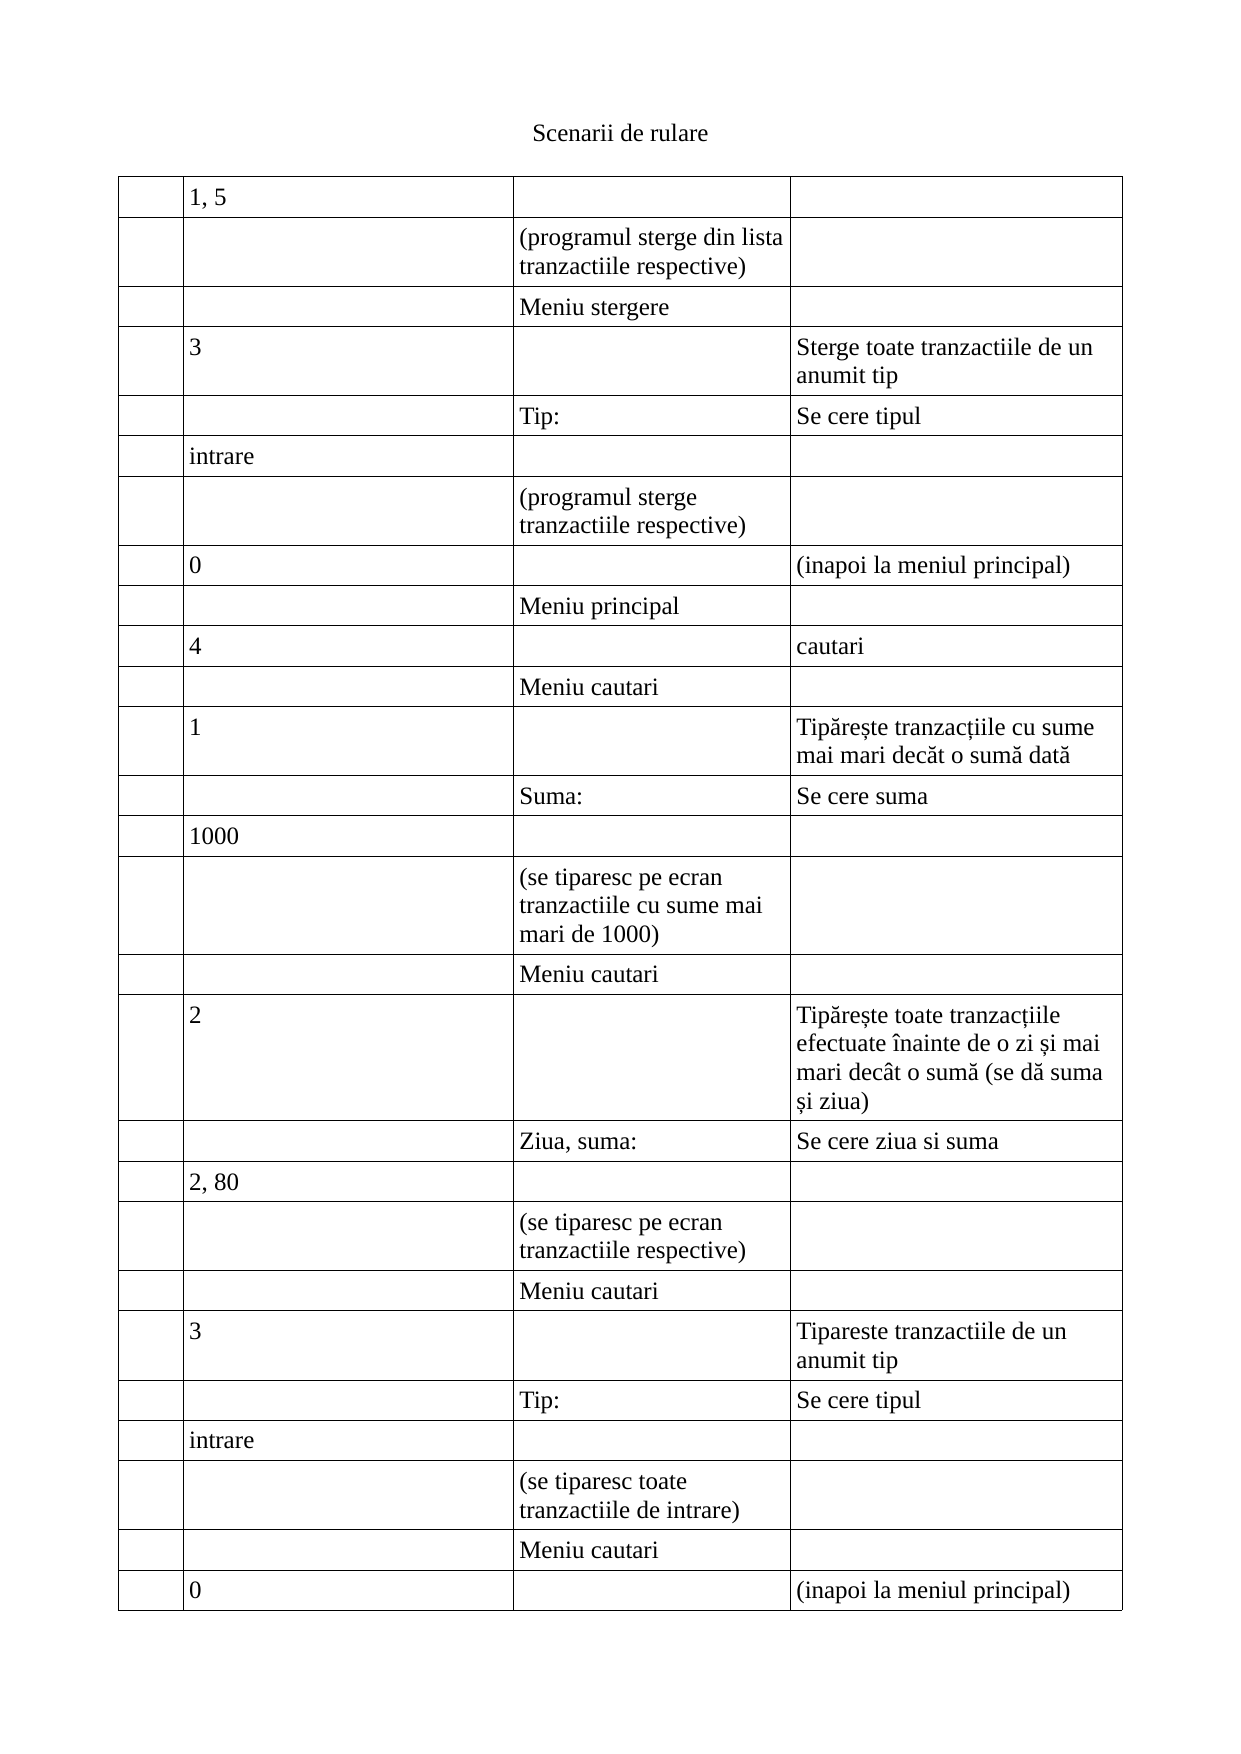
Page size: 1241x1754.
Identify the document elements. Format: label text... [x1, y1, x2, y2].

table_cell [791, 816, 1122, 856]
table_cell [119, 218, 183, 286]
table_cell [791, 477, 1122, 545]
table_cell [119, 1461, 183, 1529]
table_cell [119, 1421, 183, 1460]
table_cell (programul sterge tranzactiile respective) [514, 477, 790, 545]
table_cell [791, 1530, 1122, 1569]
table_cell Se cere suma [791, 776, 1122, 815]
table_cell Tip: [514, 1381, 790, 1420]
table_cell [514, 995, 790, 1120]
table_cell 0 [184, 1571, 513, 1610]
table_cell Meniu cautari [514, 667, 790, 706]
table_cell (programul sterge din lista tranzactiile respective) [514, 218, 790, 286]
table_cell [791, 177, 1122, 217]
table_cell (inapoi la meniul principal) [791, 546, 1122, 585]
table_cell 3 [184, 1311, 513, 1379]
table_cell [791, 1461, 1122, 1529]
table_cell Meniu cautari [514, 955, 790, 994]
table_cell [791, 1271, 1122, 1310]
table_cell 2 [184, 995, 513, 1120]
table_cell [514, 1571, 790, 1610]
table_cell [119, 436, 183, 476]
table_cell [184, 477, 513, 545]
table_cell cautari [791, 626, 1122, 666]
table_cell Tip: [514, 396, 790, 435]
table_cell (inapoi la meniul principal) [791, 1571, 1122, 1610]
table_cell [119, 1271, 183, 1310]
table_cell Meniu stergere [514, 287, 790, 326]
table_cell [514, 327, 790, 395]
table_cell [119, 955, 183, 994]
table_cell [514, 707, 790, 775]
table_cell [514, 626, 790, 666]
table_cell [514, 546, 790, 585]
table_cell [119, 1311, 183, 1379]
table_cell [119, 546, 183, 585]
table_cell [119, 396, 183, 435]
table_cell 2, 80 [184, 1162, 513, 1201]
table_cell [791, 1202, 1122, 1270]
table_cell [119, 1162, 183, 1201]
table_cell [184, 1271, 513, 1310]
table_cell [184, 218, 513, 286]
table_cell [119, 857, 183, 953]
table_cell [184, 857, 513, 953]
table_cell 4 [184, 626, 513, 666]
table_cell 1 [184, 707, 513, 775]
table_cell [514, 816, 790, 856]
table_cell [184, 1202, 513, 1270]
table_cell [184, 776, 513, 815]
table_cell Se cere ziua si suma [791, 1121, 1122, 1161]
table_cell [119, 477, 183, 545]
table_cell [119, 816, 183, 856]
table_cell Suma: [514, 776, 790, 815]
table_cell [791, 955, 1122, 994]
table_cell [791, 218, 1122, 286]
table_cell 0 [184, 546, 513, 585]
table_cell [119, 586, 183, 625]
table_cell intrare [184, 1421, 513, 1460]
table_cell Tipărește toate tranzacțiile efectuate înainte de o zi și mai mari decât o sumă (se dă suma și ziua) [791, 995, 1122, 1120]
table_cell [184, 1381, 513, 1420]
table_cell [791, 586, 1122, 625]
table_cell [514, 1162, 790, 1201]
table_cell Sterge toate tranzactiile de un anumit tip [791, 327, 1122, 395]
table_cell Tipărește tranzacțiile cu sume mai mari decăt o sumă dată [791, 707, 1122, 775]
table_cell [119, 1571, 183, 1610]
table_cell [184, 1461, 513, 1529]
table_cell [791, 436, 1122, 476]
table_cell 1, 5 [184, 177, 513, 217]
table_cell [119, 707, 183, 775]
table_cell [119, 1381, 183, 1420]
table_cell [119, 1530, 183, 1569]
table_cell [119, 1121, 183, 1161]
table_cell [119, 287, 183, 326]
table_cell [791, 1421, 1122, 1460]
table_cell [514, 1311, 790, 1379]
table_cell Meniu cautari [514, 1271, 790, 1310]
table_cell Ziua, suma: [514, 1121, 790, 1161]
table_cell [514, 177, 790, 217]
table_cell [119, 776, 183, 815]
table_cell [184, 287, 513, 326]
table_cell 3 [184, 327, 513, 395]
table_cell Se cere tipul [791, 396, 1122, 435]
table_cell (se tiparesc pe ecran tranzactiile cu sume mai mari de 1000) [514, 857, 790, 953]
table_cell Meniu cautari [514, 1530, 790, 1569]
table_cell [514, 436, 790, 476]
table_cell [791, 1162, 1122, 1201]
table_cell [184, 1121, 513, 1161]
table_cell [514, 1421, 790, 1460]
table_cell [184, 586, 513, 625]
table_cell [119, 995, 183, 1120]
table_cell (se tiparesc toate tranzactiile de intrare) [514, 1461, 790, 1529]
table_cell Se cere tipul [791, 1381, 1122, 1420]
table_cell [119, 667, 183, 706]
table_cell (se tiparesc pe ecran tranzactiile respective) [514, 1202, 790, 1270]
table_cell [184, 955, 513, 994]
table_cell [184, 667, 513, 706]
table_cell 1000 [184, 816, 513, 856]
table_cell [791, 287, 1122, 326]
table_cell [119, 177, 183, 217]
table_cell intrare [184, 436, 513, 476]
table_cell [184, 1530, 513, 1569]
table_cell Meniu principal [514, 586, 790, 625]
table_cell [119, 626, 183, 666]
table_cell [119, 1202, 183, 1270]
table_cell [791, 667, 1122, 706]
table_cell [119, 327, 183, 395]
table_cell [791, 857, 1122, 953]
table_cell Tipareste tranzactiile de un anumit tip [791, 1311, 1122, 1379]
table_cell [184, 396, 513, 435]
